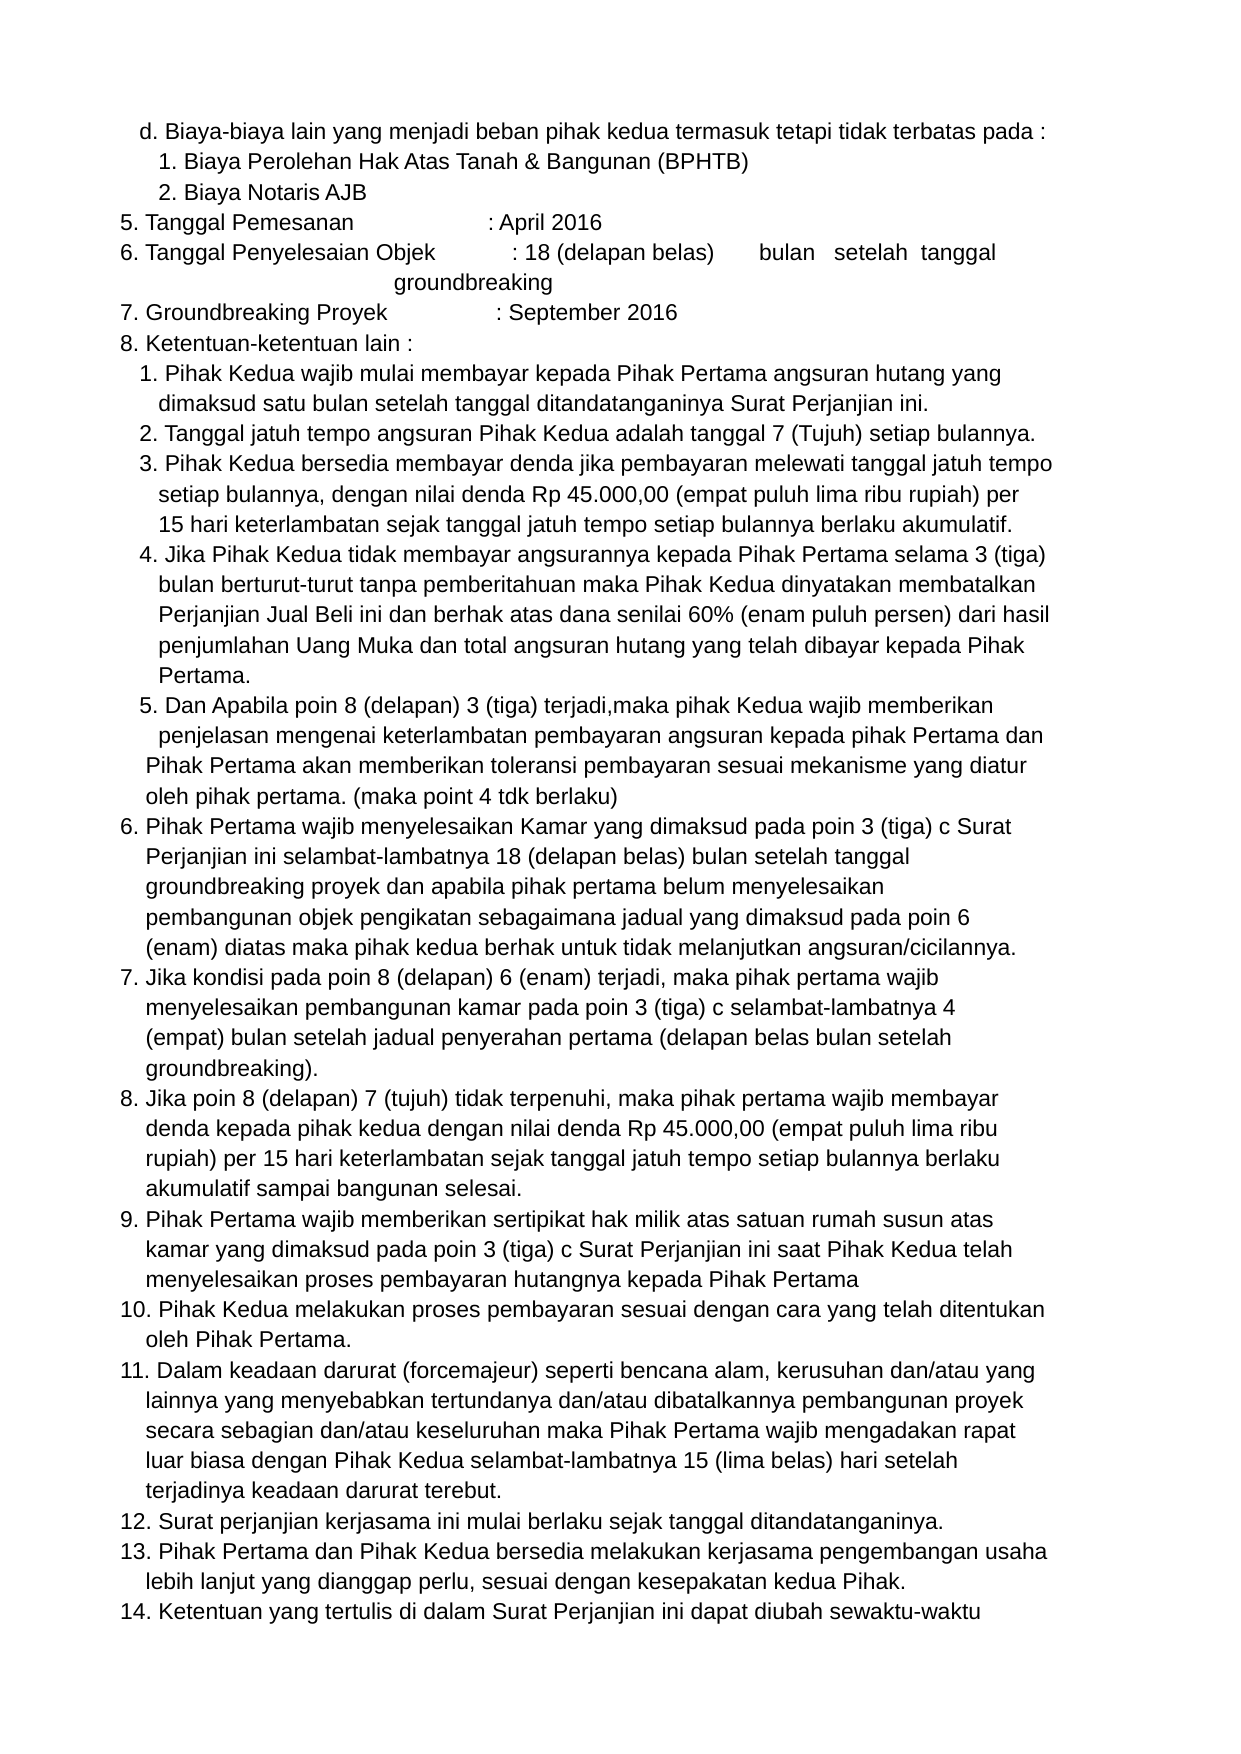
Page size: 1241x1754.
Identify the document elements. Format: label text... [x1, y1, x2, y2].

text bulan berturut-turut tanpa pemberitahuan maka Pihak Kedua dinyatakan membatalkan [120, 571, 1122, 598]
text Perjanjian Jual Beli ini dan berhak atas dana senilai 60% (enam puluh persen) dari hasil [120, 601, 1122, 628]
text 12. Surat perjanjian kerjasama ini mulai berlaku sejak tanggal ditandatanganinya. [120, 1508, 1122, 1534]
text 8. Ketentuan-ketentuan lain : [120, 329, 1122, 356]
text 7. Jika kondisi pada poin 8 (delapan) 6 (enam) terjadi, maka pihak pertama wajib [120, 964, 1122, 990]
text 1. Biaya Perolehan Hak Atas Tanah & Bangunan (BPHTB) [120, 148, 1122, 175]
text lebih lanjut yang dianggap perlu, sesuai dengan kesepakatan kedua Pihak. [120, 1568, 1122, 1594]
text 9. Pihak Pertama wajib memberikan sertipikat hak milik atas satuan rumah susun atas [120, 1206, 1122, 1232]
text kamar yang dimaksud pada poin 3 (tiga) c Surat Perjanjian ini saat Pihak Kedua telah [120, 1236, 1122, 1262]
text 1. Pihak Kedua wajib mulai membayar kepada Pihak Pertama angsuran hutang yang [120, 360, 1122, 386]
text terjadinya keadaan darurat terebut. [120, 1477, 1122, 1504]
text 7. Groundbreaking Proyek : September 2016 [120, 299, 1122, 326]
text 5. Dan Apabila poin 8 (delapan) 3 (tiga) terjadi,maka pihak Kedua wajib memberikan [120, 692, 1122, 718]
text 6. Tanggal Penyelesaian Objek : 18 (delapan belas) bulan setelah tanggal [120, 239, 1122, 265]
text denda kepada pihak kedua dengan nilai denda Rp 45.000,00 (empat puluh lima ribu [120, 1115, 1122, 1141]
text 13. Pihak Pertama dan Pihak Kedua bersedia melakukan kerjasama pengembangan usaha [120, 1538, 1122, 1564]
text 6. Pihak Pertama wajib menyelesaikan Kamar yang dimaksud pada poin 3 (tiga) c Surat [120, 813, 1122, 839]
text groundbreaking [120, 269, 1122, 296]
text penjelasan mengenai keterlambatan pembayaran angsuran kepada pihak Pertama dan [120, 722, 1122, 749]
text 11. Dalam keadaan darurat (forcemajeur) seperti bencana alam, kerusuhan dan/atau yang [120, 1357, 1122, 1383]
text Perjanjian ini selambat-lambatnya 18 (delapan belas) bulan setelah tanggal [120, 843, 1122, 869]
text 14. Ketentuan yang tertulis di dalam Surat Perjanjian ini dapat diubah sewaktu-waktu [120, 1598, 1122, 1625]
text 5. Tanggal Pemesanan : April 2016 [120, 209, 1122, 235]
text 2. Tanggal jatuh tempo angsuran Pihak Kedua adalah tanggal 7 (Tujuh) setiap bulannya. [120, 420, 1122, 447]
text Pihak Pertama akan memberikan toleransi pembayaran sesuai mekanisme yang diatur [120, 752, 1122, 779]
text groundbreaking proyek dan apabila pihak pertama belum menyelesaikan [120, 873, 1122, 900]
text d. Biaya-biaya lain yang menjadi beban pihak kedua termasuk tetapi tidak terbatas pada : [120, 118, 1122, 144]
text secara sebagian dan/atau keseluruhan maka Pihak Pertama wajib mengadakan rapat [120, 1417, 1122, 1443]
text lainnya yang menyebabkan tertundanya dan/atau dibatalkannya pembangunan proyek [120, 1387, 1122, 1413]
text groundbreaking). [120, 1054, 1122, 1081]
text setiap bulannya, dengan nilai denda Rp 45.000,00 (empat puluh lima ribu rupiah) per [120, 481, 1122, 507]
text pembangunan objek pengikatan sebagaimana jadual yang dimaksud pada poin 6 [120, 903, 1122, 930]
text 3. Pihak Kedua bersedia membayar denda jika pembayaran melewati tanggal jatuh tempo [120, 450, 1122, 477]
text Pertama. [120, 662, 1122, 688]
text (enam) diatas maka pihak kedua berhak untuk tidak melanjutkan angsuran/cicilannya. [120, 934, 1122, 960]
text 10. Pihak Kedua melakukan proses pembayaran sesuai dengan cara yang telah ditentukan [120, 1296, 1122, 1323]
text 4. Jika Pihak Kedua tidak membayar angsurannya kepada Pihak Pertama selama 3 (tiga) [120, 541, 1122, 567]
text 15 hari keterlambatan sejak tanggal jatuh tempo setiap bulannya berlaku akumulatif. [120, 511, 1122, 537]
text dimaksud satu bulan setelah tanggal ditandatanganinya Surat Perjanjian ini. [120, 390, 1122, 416]
text luar biasa dengan Pihak Kedua selambat-lambatnya 15 (lima belas) hari setelah [120, 1447, 1122, 1474]
text menyelesaikan pembangunan kamar pada poin 3 (tiga) c selambat-lambatnya 4 [120, 994, 1122, 1021]
text oleh pihak pertama. (maka point 4 tdk berlaku) [120, 783, 1122, 809]
text rupiah) per 15 hari keterlambatan sejak tanggal jatuh tempo setiap bulannya berlaku [120, 1145, 1122, 1172]
text akumulatif sampai bangunan selesai. [120, 1175, 1122, 1202]
text (empat) bulan setelah jadual penyerahan pertama (delapan belas bulan setelah [120, 1024, 1122, 1051]
text oleh Pihak Pertama. [120, 1326, 1122, 1353]
text menyelesaikan proses pembayaran hutangnya kepada Pihak Pertama [120, 1266, 1122, 1292]
text penjumlahan Uang Muka dan total angsuran hutang yang telah dibayar kepada Pihak [120, 632, 1122, 658]
text 2. Biaya Notaris AJB [120, 178, 1122, 205]
text 8. Jika poin 8 (delapan) 7 (tujuh) tidak terpenuhi, maka pihak pertama wajib membayar [120, 1085, 1122, 1111]
